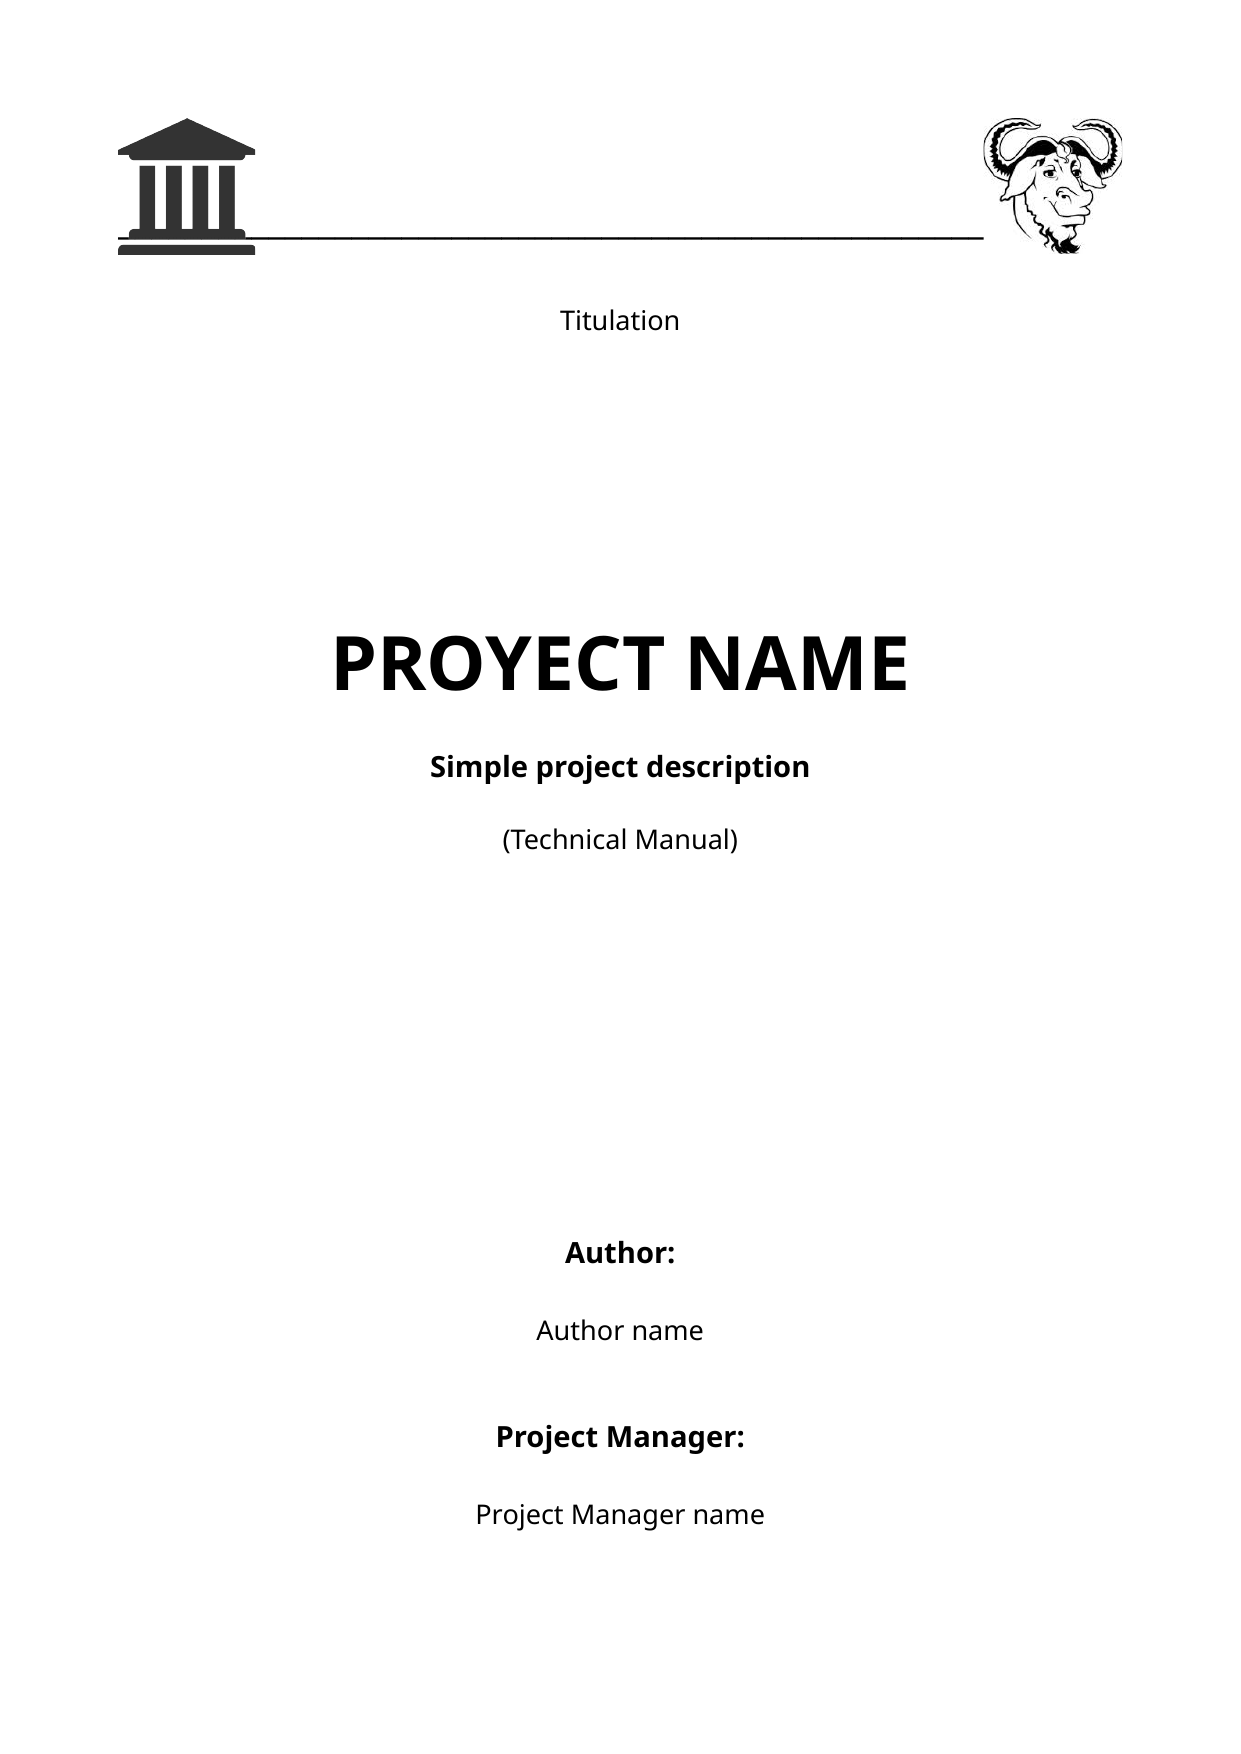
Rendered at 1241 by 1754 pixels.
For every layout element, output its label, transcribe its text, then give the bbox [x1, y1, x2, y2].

text Simple project description [118, 747, 1122, 786]
text Project Manager: [118, 1416, 1122, 1456]
text Project Manager name [118, 1496, 1122, 1532]
picture [118, 118, 256, 255]
text Titulation [118, 301, 1122, 338]
picture [983, 118, 1123, 254]
text Author name [118, 1311, 1122, 1348]
text PROYECT NAME [118, 610, 1122, 712]
text (Technical Manual) [118, 820, 1122, 857]
text Author: [118, 1232, 1122, 1272]
